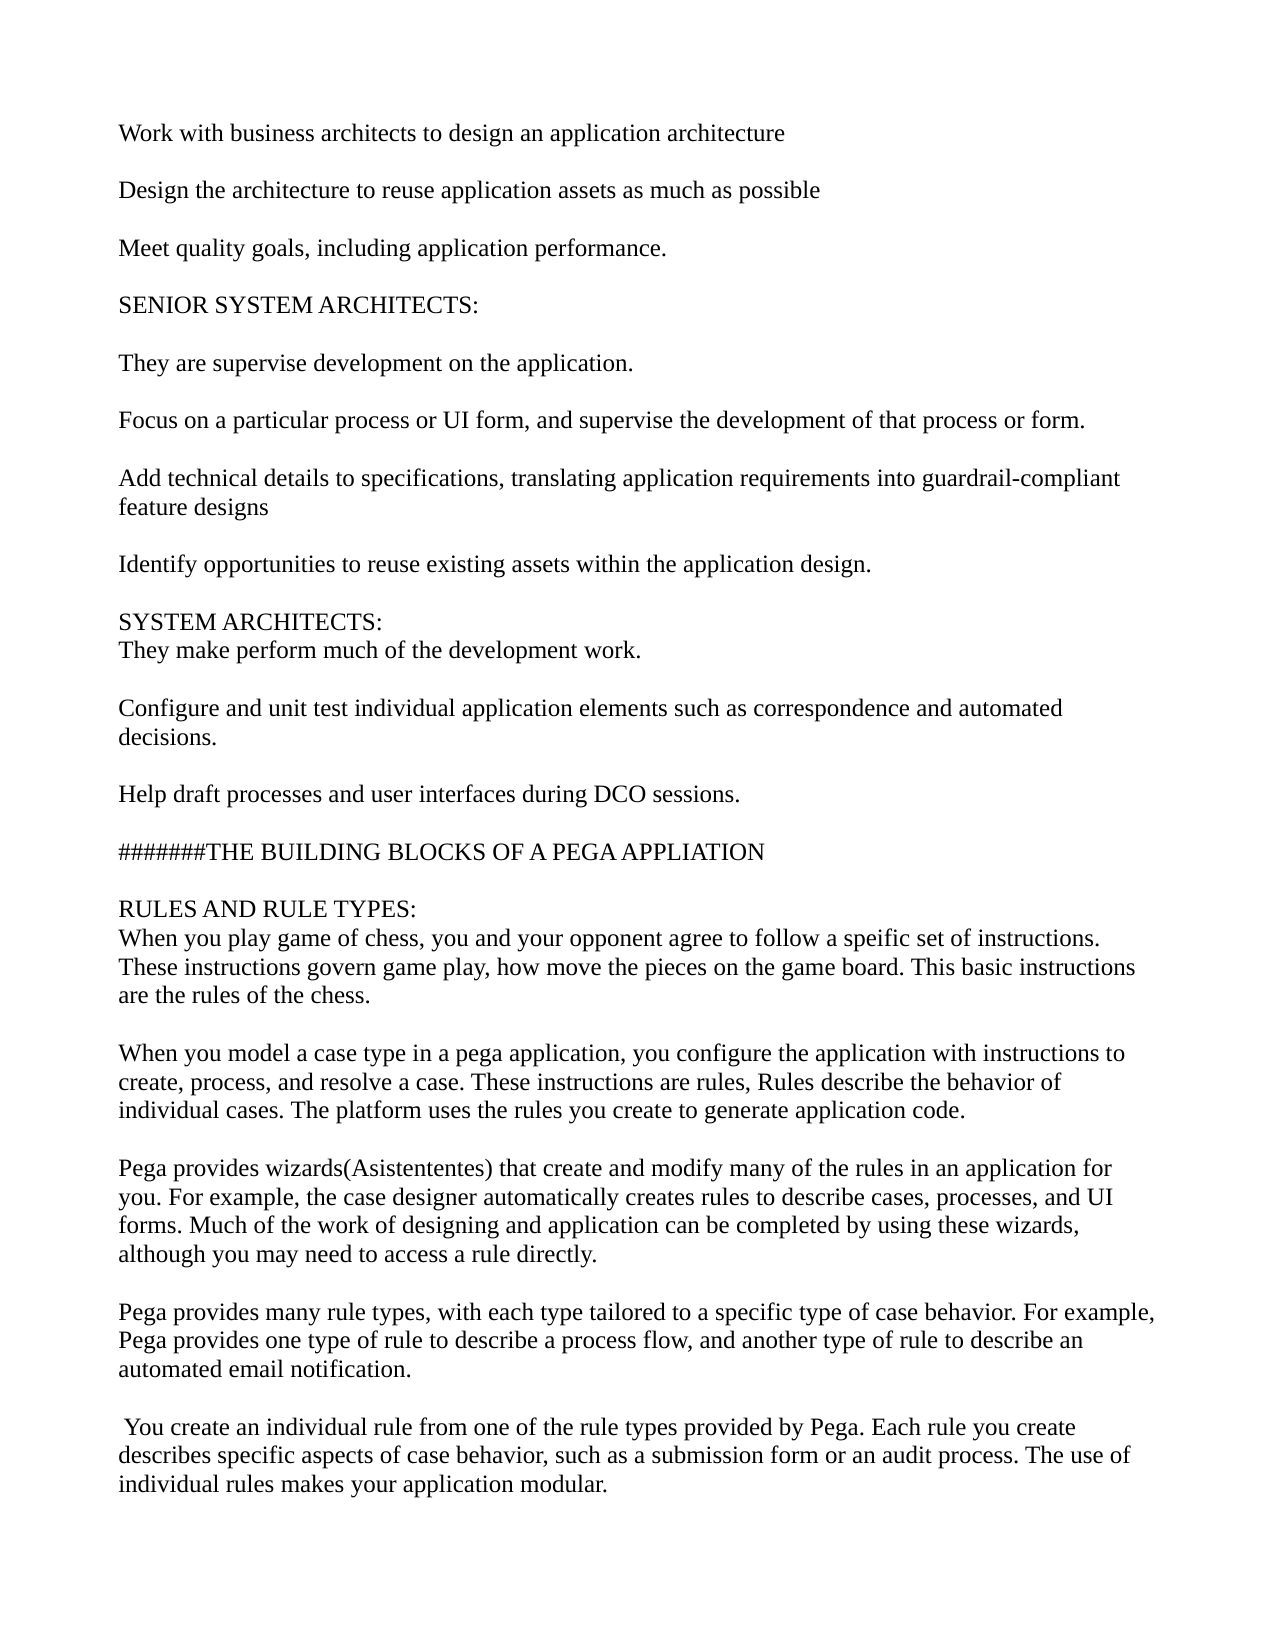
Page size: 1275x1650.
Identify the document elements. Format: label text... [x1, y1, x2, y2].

text Identify opportunities to reuse existing assets within the application design. [118, 549, 1157, 578]
text They make perform much of the development work. [118, 636, 1157, 664]
text Focus on a particular process or UI form, and supervise the development of that process or form. [118, 406, 1157, 434]
text #######THE BUILDING BLOCKS OF A PEGA APPLIATION [118, 837, 1157, 866]
text They are supervise development on the application. [118, 348, 1157, 377]
text RULES AND RULE TYPES: [118, 894, 1157, 923]
text Meet quality goals, including application performance. [118, 233, 1157, 262]
text Design the architecture to reuse application assets as much as possible [118, 176, 1157, 204]
text Pega provides many rule types, with each type tailored to a specific type of case behavior. For example, Pega provides one type of rule to describe a process flow, and another type of rule to describe an automated email notification. [118, 1297, 1157, 1383]
text SYSTEM ARCHITECTS: [118, 607, 1157, 636]
text When you play game of chess, you and your opponent agree to follow a speific set of instructions. These instructions govern game play, how move the pieces on the game board. This basic instructions are the rules of the chess. [118, 923, 1157, 1009]
text Help draft processes and user interfaces during DCO sessions. [118, 779, 1157, 808]
text Pega provides wizards(Asistententes) that create and modify many of the rules in an application for you. For example, the case designer automatically creates rules to describe cases, processes, and UI forms. Much of the work of designing and application can be completed by using these wizards, although you may need to access a rule directly. [118, 1153, 1157, 1268]
text When you model a case type in a pega application, you configure the application with instructions to create, process, and resolve a case. These instructions are rules, Rules describe the behavior of individual cases. The platform uses the rules you create to generate application code. [118, 1038, 1157, 1124]
text SENIOR SYSTEM ARCHITECTS: [118, 291, 1157, 319]
text Add technical details to specifications, translating application requirements into guardrail-compliant feature designs [118, 463, 1157, 521]
text Configure and unit test individual application elements such as correspondence and automated decisions. [118, 693, 1157, 751]
text Work with business architects to design an application architecture [118, 118, 1157, 147]
text You create an individual rule from one of the rule types provided by Pega. Each rule you create describes specific aspects of case behavior, such as a submission form or an audit process. The use of individual rules makes your application modular. [118, 1412, 1157, 1498]
